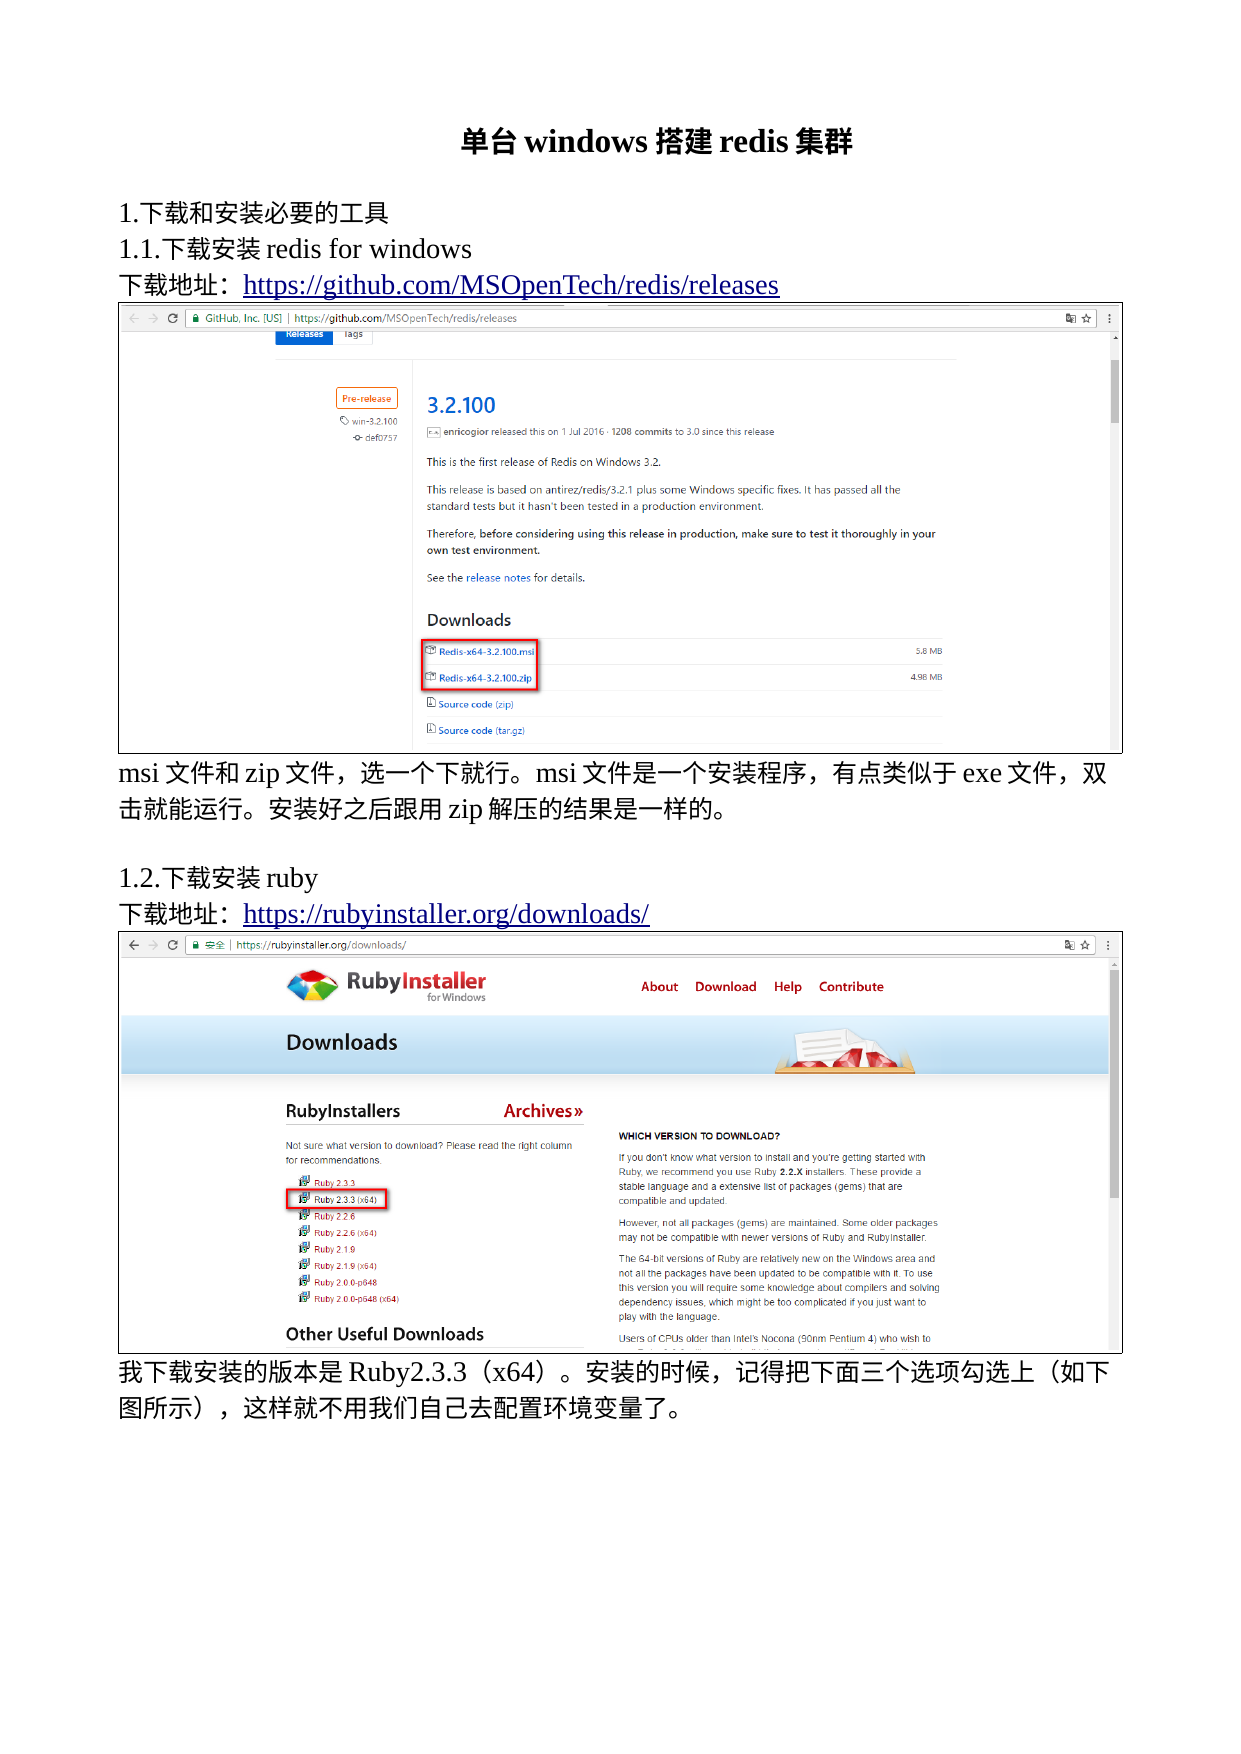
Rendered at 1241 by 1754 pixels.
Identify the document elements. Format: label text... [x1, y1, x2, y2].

text [119, 303, 1122, 753]
text 单台windows搭建redis集群 [118, 118, 1122, 160]
text [119, 932, 1122, 1353]
picture [121, 305, 1119, 750]
text 1.1.下载安装redis for windows [118, 229, 1122, 266]
text 我下载安装的版本是Ruby2.3.3（x64）。安装的时候，记得把下面三个选项勾选上（如下图所示），这样就不用我们自己去配置环境变量了。 [118, 1354, 1122, 1425]
text 1.下载和安装必要的工具 [118, 193, 1122, 229]
text msi文件和zip文件，选一个下就行。msi文件是一个安装程序，有点类似于exe文件，双击就能运行。安装好之后跟用zip解压的结果是一样的。 [118, 754, 1122, 826]
text 1.2.下载安装ruby [118, 858, 1122, 895]
text 下载地址：https://rubyinstaller.org/downloads/ [118, 895, 1122, 931]
text 下载地址：https://github.com/MSOpenTech/redis/releases [118, 266, 1122, 302]
picture [121, 933, 1119, 1350]
